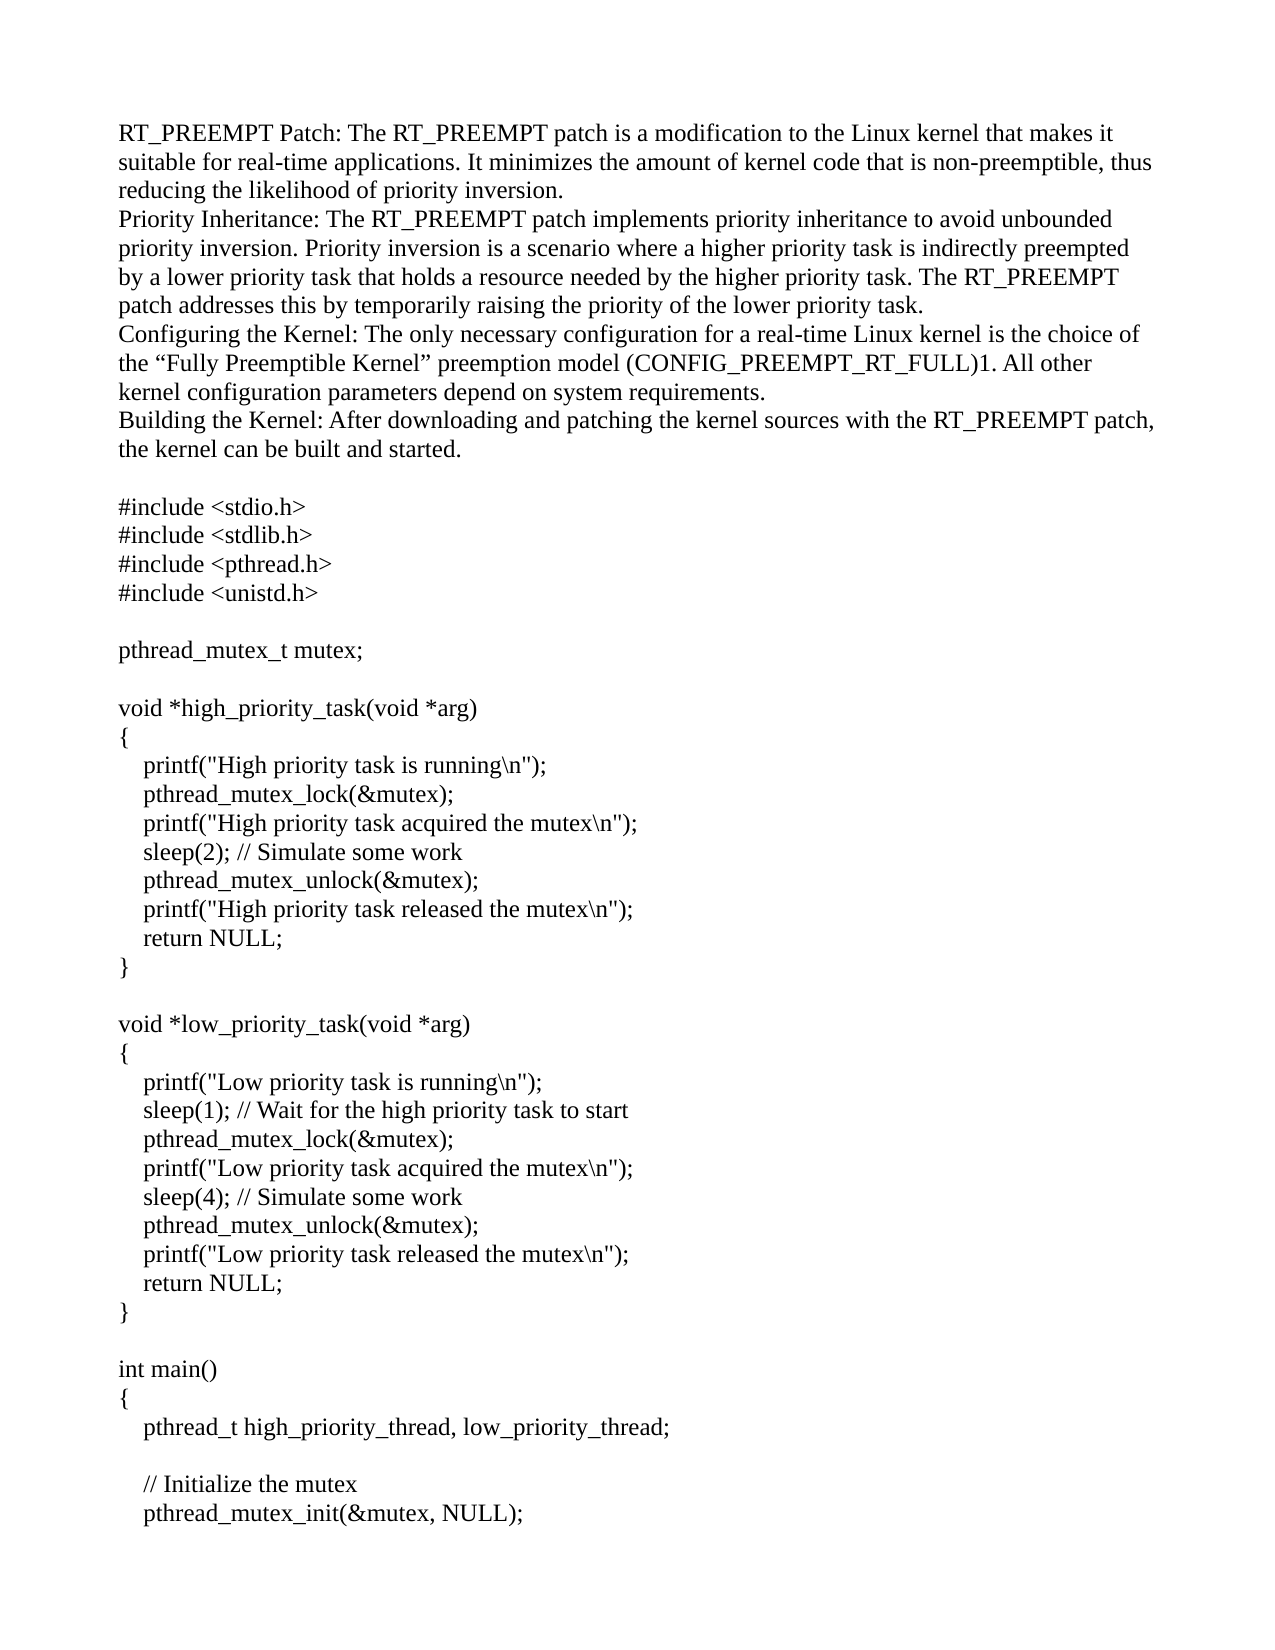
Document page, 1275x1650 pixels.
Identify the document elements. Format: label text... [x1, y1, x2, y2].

text printf("Low priority task is running\n"); [118, 1067, 1157, 1096]
text Priority Inheritance: The RT_PREEMPT patch implements priority inheritance to avoid unbounded priority inversion. Priority inversion is a scenario where a higher priority task is indirectly preempted by a lower priority task that holds a resource needed by the higher priority task. The RT_PREEMPT patch addresses this by temporarily raising the priority of the lower priority task. [118, 204, 1157, 319]
text void *low_priority_task(void *arg) [118, 1009, 1157, 1038]
text { [118, 722, 1157, 751]
text int main() [118, 1354, 1157, 1383]
text } [118, 952, 1157, 981]
text #include <pthread.h> [118, 549, 1157, 578]
text #include <stdio.h> [118, 492, 1157, 521]
text printf("High priority task acquired the mutex\n"); [118, 808, 1157, 837]
text Configuring the Kernel: The only necessary configuration for a real-time Linux kernel is the choice of the “Fully Preemptible Kernel” preemption model (CONFIG_PREEMPT_RT_FULL)1. All other kernel configuration parameters depend on system requirements. [118, 319, 1157, 406]
text void *high_priority_task(void *arg) [118, 693, 1157, 722]
text sleep(2); // Simulate some work [118, 837, 1157, 866]
text { [118, 1383, 1157, 1412]
text printf("Low priority task acquired the mutex\n"); [118, 1153, 1157, 1182]
text return NULL; [118, 1268, 1157, 1297]
text printf("High priority task released the mutex\n"); [118, 894, 1157, 923]
text return NULL; [118, 923, 1157, 952]
text pthread_mutex_lock(&mutex); [118, 1124, 1157, 1153]
text sleep(1); // Wait for the high priority task to start [118, 1096, 1157, 1124]
text pthread_mutex_unlock(&mutex); [118, 866, 1157, 894]
text Building the Kernel: After downloading and patching the kernel sources with the RT_PREEMPT patch, the kernel can be built and started. [118, 406, 1157, 463]
text printf("High priority task is running\n"); [118, 751, 1157, 779]
text printf("Low priority task released the mutex\n"); [118, 1239, 1157, 1268]
text pthread_mutex_init(&mutex, NULL); [118, 1498, 1157, 1527]
text { [118, 1038, 1157, 1067]
text // Initialize the mutex [118, 1469, 1157, 1498]
text #include <stdlib.h> [118, 521, 1157, 549]
text pthread_mutex_unlock(&mutex); [118, 1211, 1157, 1239]
text RT_PREEMPT Patch: The RT_PREEMPT patch is a modification to the Linux kernel that makes it suitable for real-time applications. It minimizes the amount of kernel code that is non-preemptible, thus reducing the likelihood of priority inversion. [118, 118, 1157, 204]
text pthread_t high_priority_thread, low_priority_thread; [118, 1412, 1157, 1441]
text #include <unistd.h> [118, 578, 1157, 607]
text sleep(4); // Simulate some work [118, 1182, 1157, 1211]
text pthread_mutex_t mutex; [118, 636, 1157, 664]
text } [118, 1297, 1157, 1326]
text pthread_mutex_lock(&mutex); [118, 779, 1157, 808]
